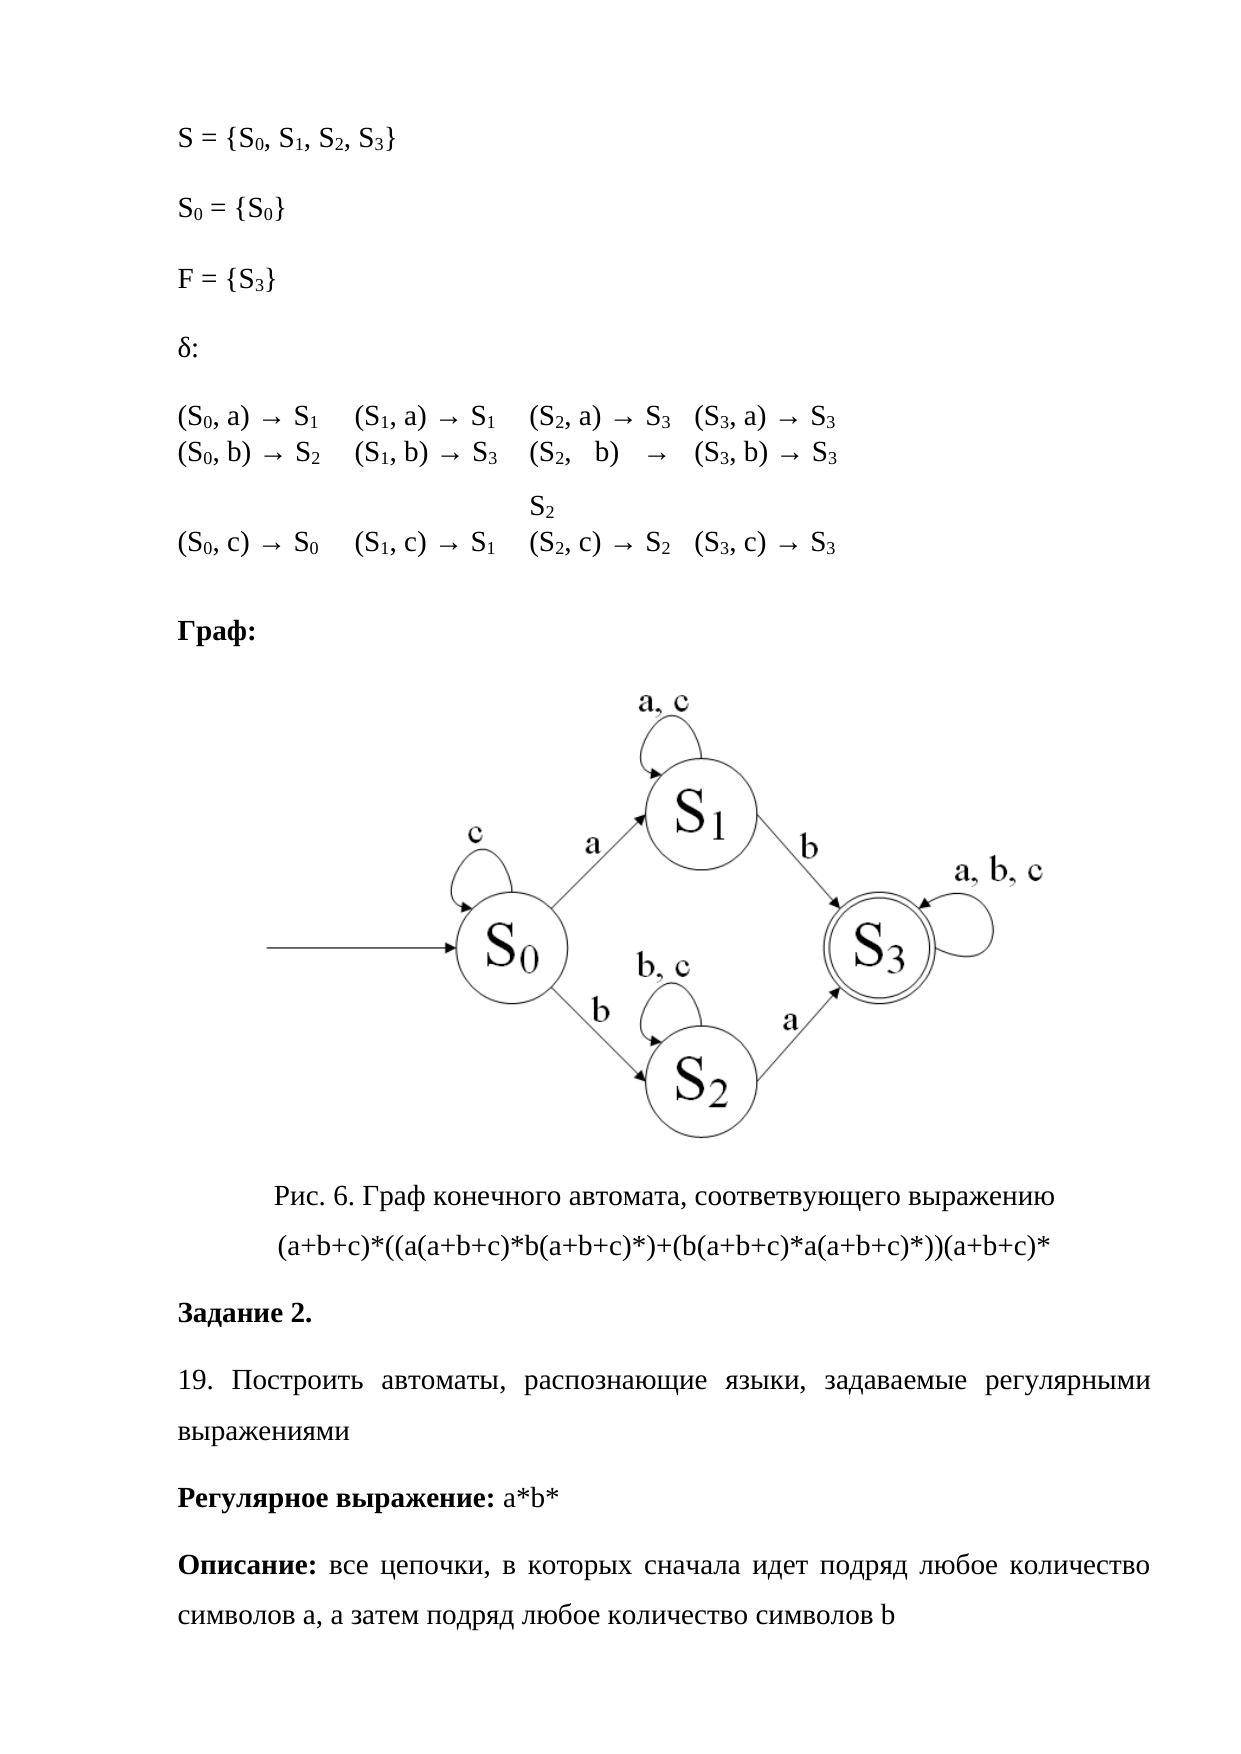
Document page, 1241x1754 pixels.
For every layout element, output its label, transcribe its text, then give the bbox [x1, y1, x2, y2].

text Регулярное выражение: a*b* [177, 1480, 1152, 1513]
table_header (S1, a) → S1 [343, 397, 518, 433]
picture [265, 668, 1064, 1144]
text S = {S0, S1, S2, S3} [177, 118, 1152, 154]
table_cell (S3, b) → S3 [683, 433, 860, 522]
text Задание 2. [177, 1296, 1152, 1329]
table_header (S3, a) → S3 [683, 397, 860, 433]
table_cell (S1, b) → S3 [343, 433, 518, 522]
table_cell (S3, c) → S3 [683, 523, 860, 558]
table_header (S0, a) → S1 [166, 397, 343, 433]
text F = {S3} [177, 259, 1152, 295]
text δ: [177, 330, 1152, 363]
text Граф: [177, 613, 1152, 647]
table_cell (S0, c) → S0 [166, 523, 343, 558]
table_header (S2, a) → S3 [518, 397, 683, 433]
text Рис. 6. Граф конечного автомата, соответвующего выражению (a+b+с)*((a(a+b+c)*b(a+b+c)*)+(b(a+b+c)*a(a+b+c)*))(a+b+с)* [177, 1178, 1152, 1262]
text 19. Построить автоматы, распознающие языки, задаваемые регулярными выражениями [177, 1362, 1152, 1446]
table_cell (S2, b) → S2 [518, 433, 683, 522]
table_cell (S2, c) → S2 [518, 523, 683, 558]
text S0 = {S0} [177, 189, 1152, 224]
table_cell (S0, b) → S2 [166, 433, 343, 522]
text Описание: все цепочки, в которых сначала идет подряд любое количество символов a, а затем подряд любое количество символов b [177, 1547, 1152, 1631]
table_cell (S1, c) → S1 [343, 523, 518, 558]
